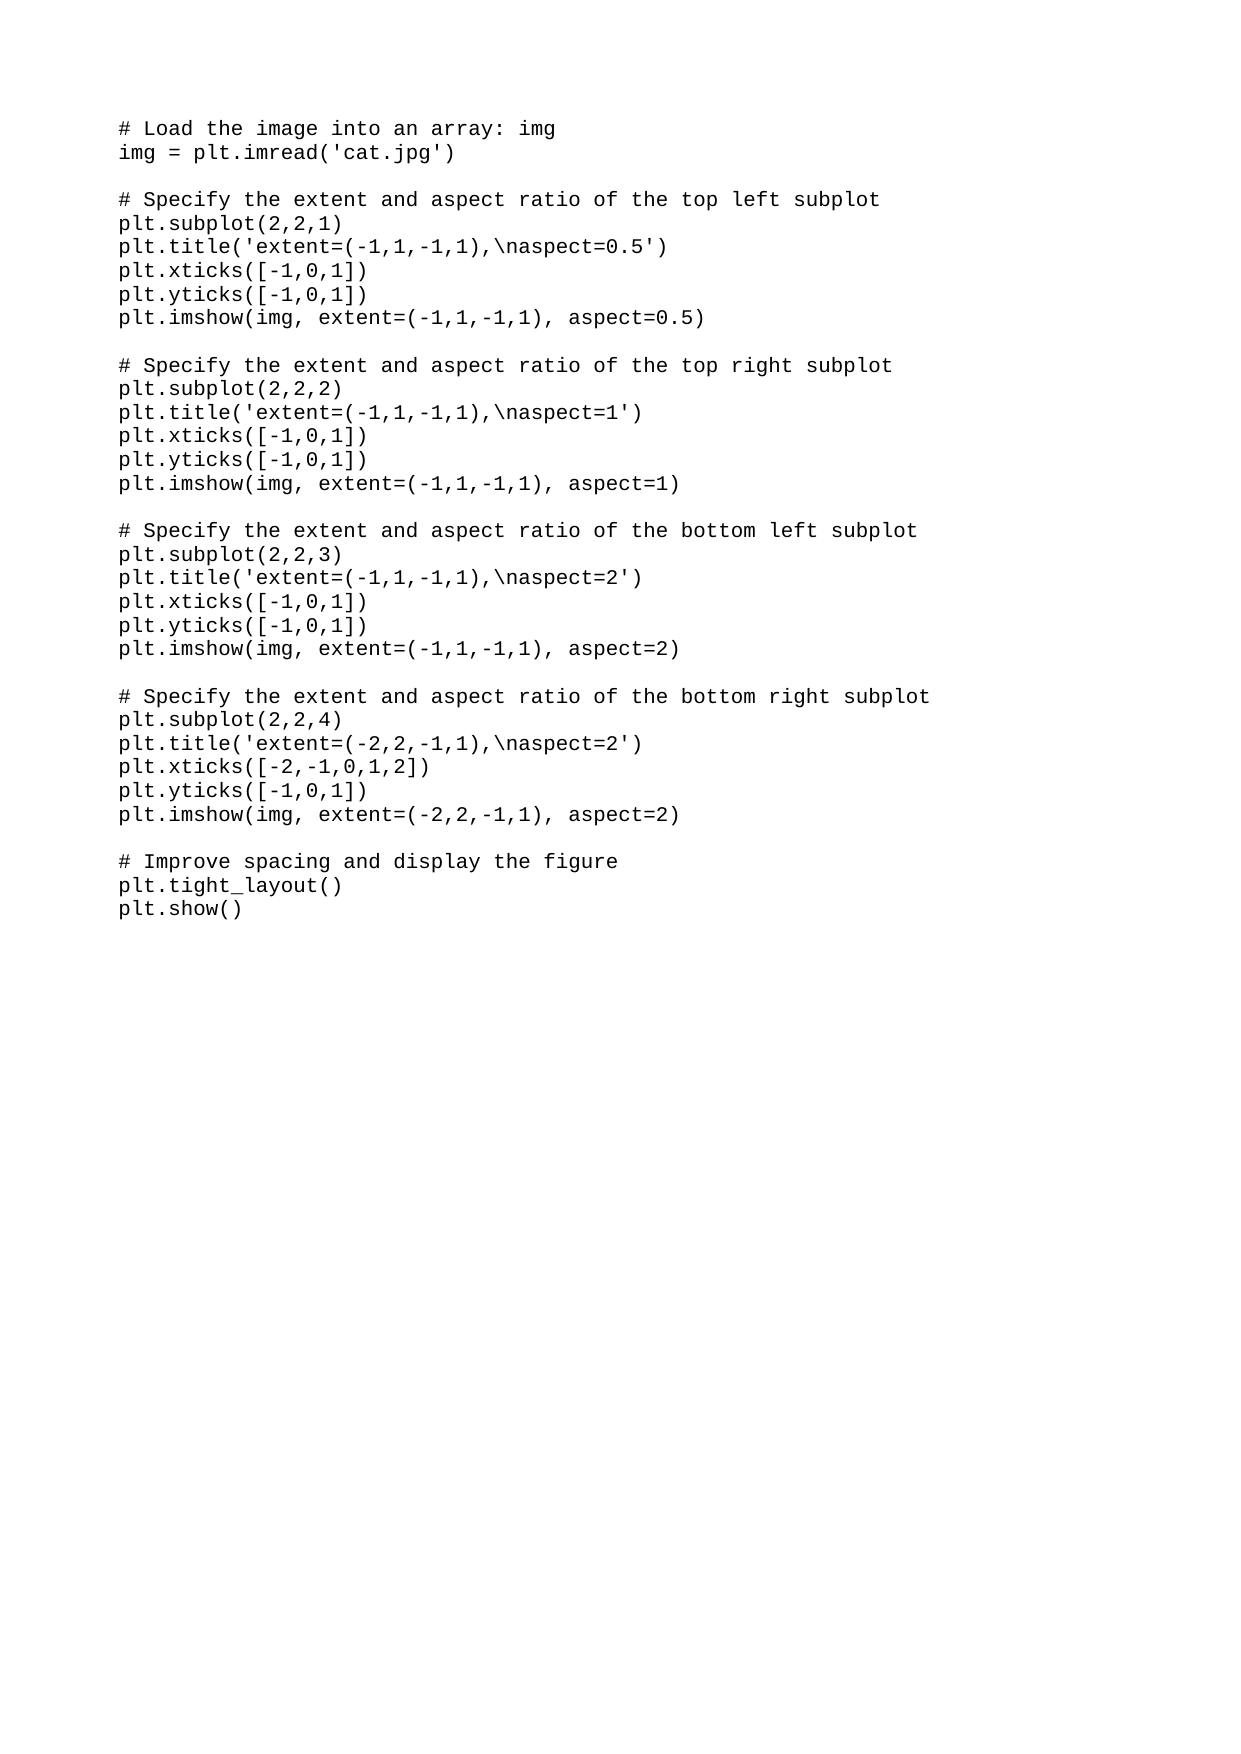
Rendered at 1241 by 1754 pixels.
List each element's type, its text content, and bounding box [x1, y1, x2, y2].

text # Specify the extent and aspect ratio of the bottom left subplot [118, 520, 1122, 544]
text # Specify the extent and aspect ratio of the top right subplot [118, 354, 1122, 378]
text plt.title('extent=(-1,1,-1,1),\naspect=2') [118, 567, 1122, 591]
text plt.tight_layout() [118, 875, 1122, 898]
text # Specify the extent and aspect ratio of the bottom right subplot [118, 686, 1122, 709]
text plt.xticks([-1,0,1]) [118, 426, 1122, 449]
text plt.xticks([-2,-1,0,1,2]) [118, 757, 1122, 780]
text plt.xticks([-1,0,1]) [118, 591, 1122, 615]
text plt.yticks([-1,0,1]) [118, 449, 1122, 473]
text plt.subplot(2,2,3) [118, 544, 1122, 567]
text plt.title('extent=(-1,1,-1,1),\naspect=1') [118, 402, 1122, 426]
text plt.show() [118, 898, 1122, 922]
text plt.title('extent=(-2,2,-1,1),\naspect=2') [118, 733, 1122, 757]
text # Load the image into an array: img [118, 118, 1122, 142]
text plt.imshow(img, extent=(-1,1,-1,1), aspect=1) [118, 473, 1122, 496]
text plt.subplot(2,2,2) [118, 378, 1122, 402]
text plt.imshow(img, extent=(-2,2,-1,1), aspect=2) [118, 804, 1122, 827]
text img = plt.imread('cat.jpg') [118, 142, 1122, 165]
text plt.yticks([-1,0,1]) [118, 284, 1122, 307]
text plt.imshow(img, extent=(-1,1,-1,1), aspect=0.5) [118, 307, 1122, 331]
text plt.subplot(2,2,1) [118, 213, 1122, 236]
text plt.yticks([-1,0,1]) [118, 780, 1122, 804]
text plt.imshow(img, extent=(-1,1,-1,1), aspect=2) [118, 638, 1122, 662]
text plt.title('extent=(-1,1,-1,1),\naspect=0.5') [118, 236, 1122, 260]
text # Improve spacing and display the figure [118, 851, 1122, 875]
text plt.subplot(2,2,4) [118, 709, 1122, 733]
text plt.yticks([-1,0,1]) [118, 615, 1122, 638]
text # Specify the extent and aspect ratio of the top left subplot [118, 189, 1122, 213]
text plt.xticks([-1,0,1]) [118, 260, 1122, 284]
